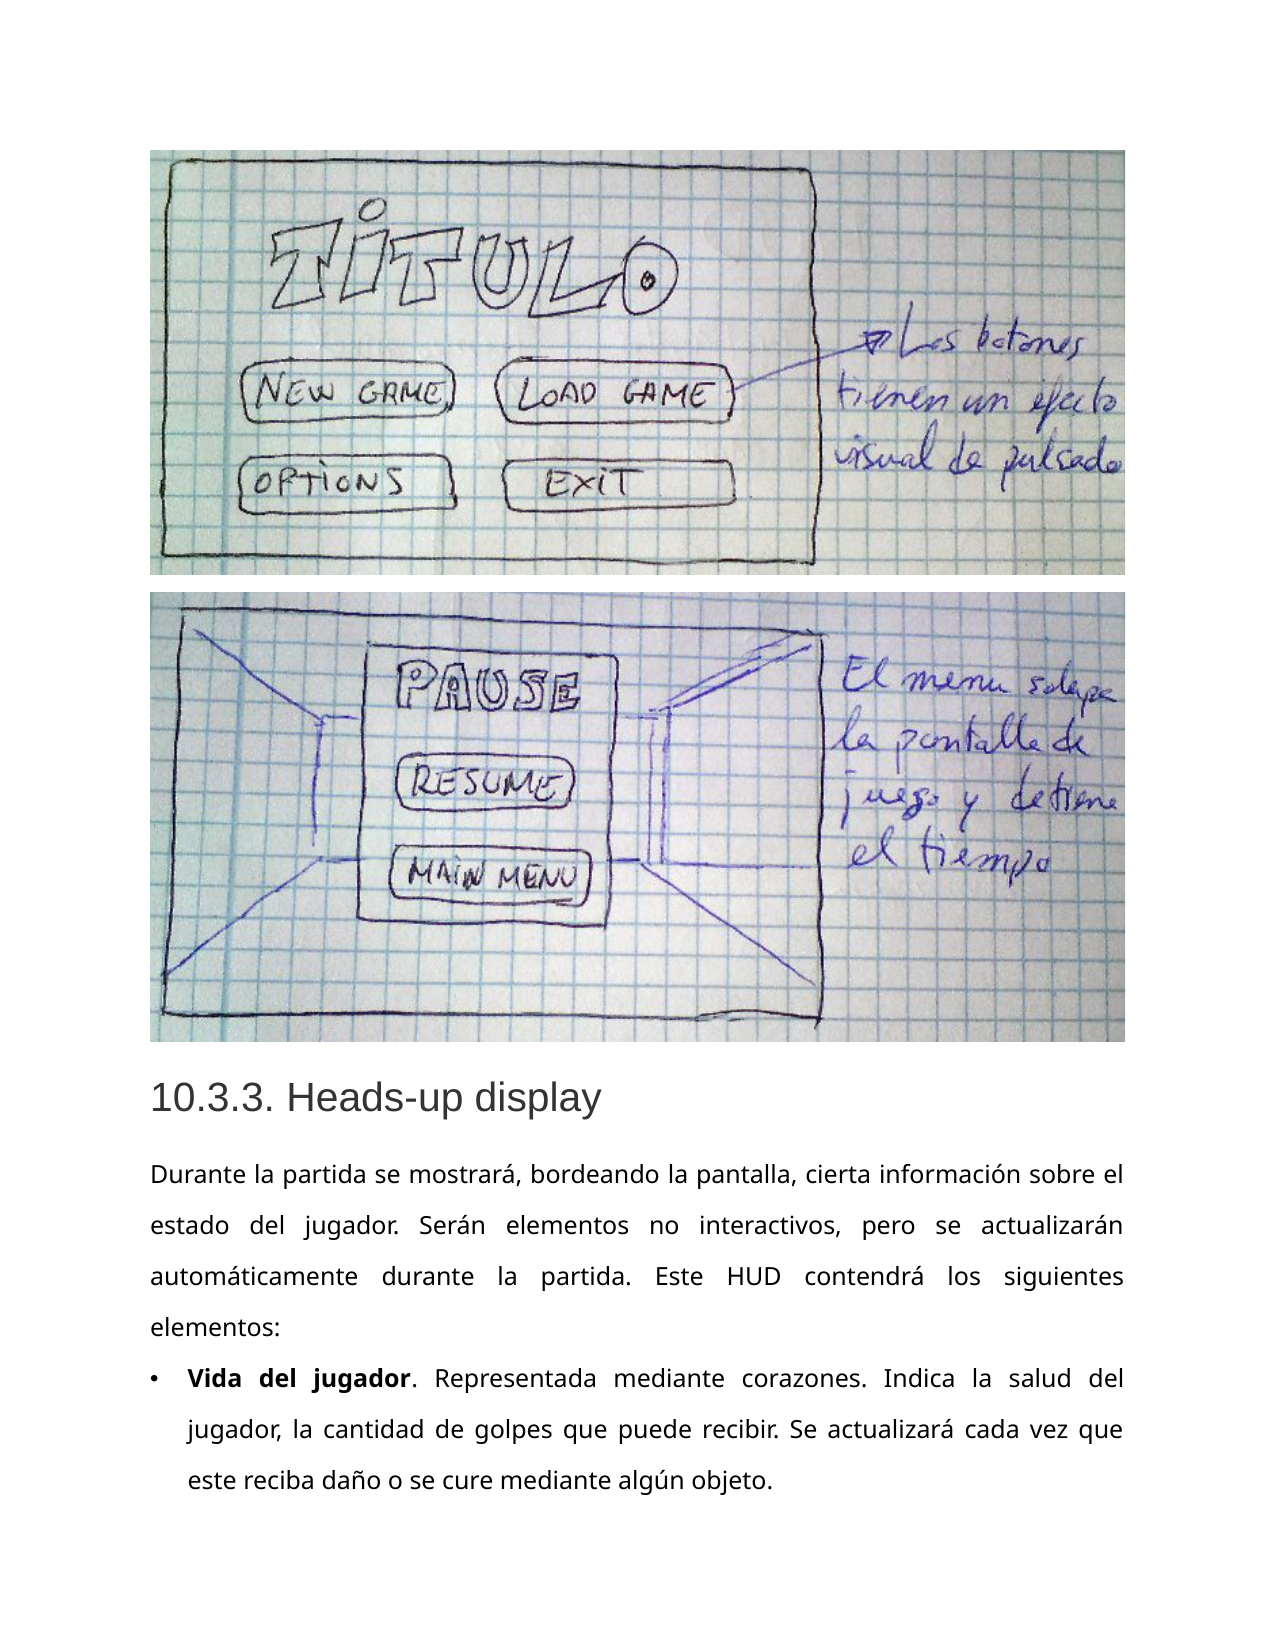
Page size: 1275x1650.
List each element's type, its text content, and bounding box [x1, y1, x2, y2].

picture [150, 592, 1125, 1042]
list Vida del jugador. Representada mediante corazones. Indica la salud del jugador, la cantidad de golpes que puede recibir. Se actualizará cada vez que este reciba daño o se cure mediante algún objeto. [150, 1361, 1125, 1497]
text Durante la partida se mostrará, bordeando la pantalla, cierta información sobre el estado del jugador. Serán elementos no interactivos, pero se actualizarán automáticamente durante la partida. Este HUD contendrá los siguientes elementos: [150, 1156, 1125, 1344]
picture [150, 150, 1125, 575]
subtitle Heads-up display [150, 1073, 1125, 1121]
